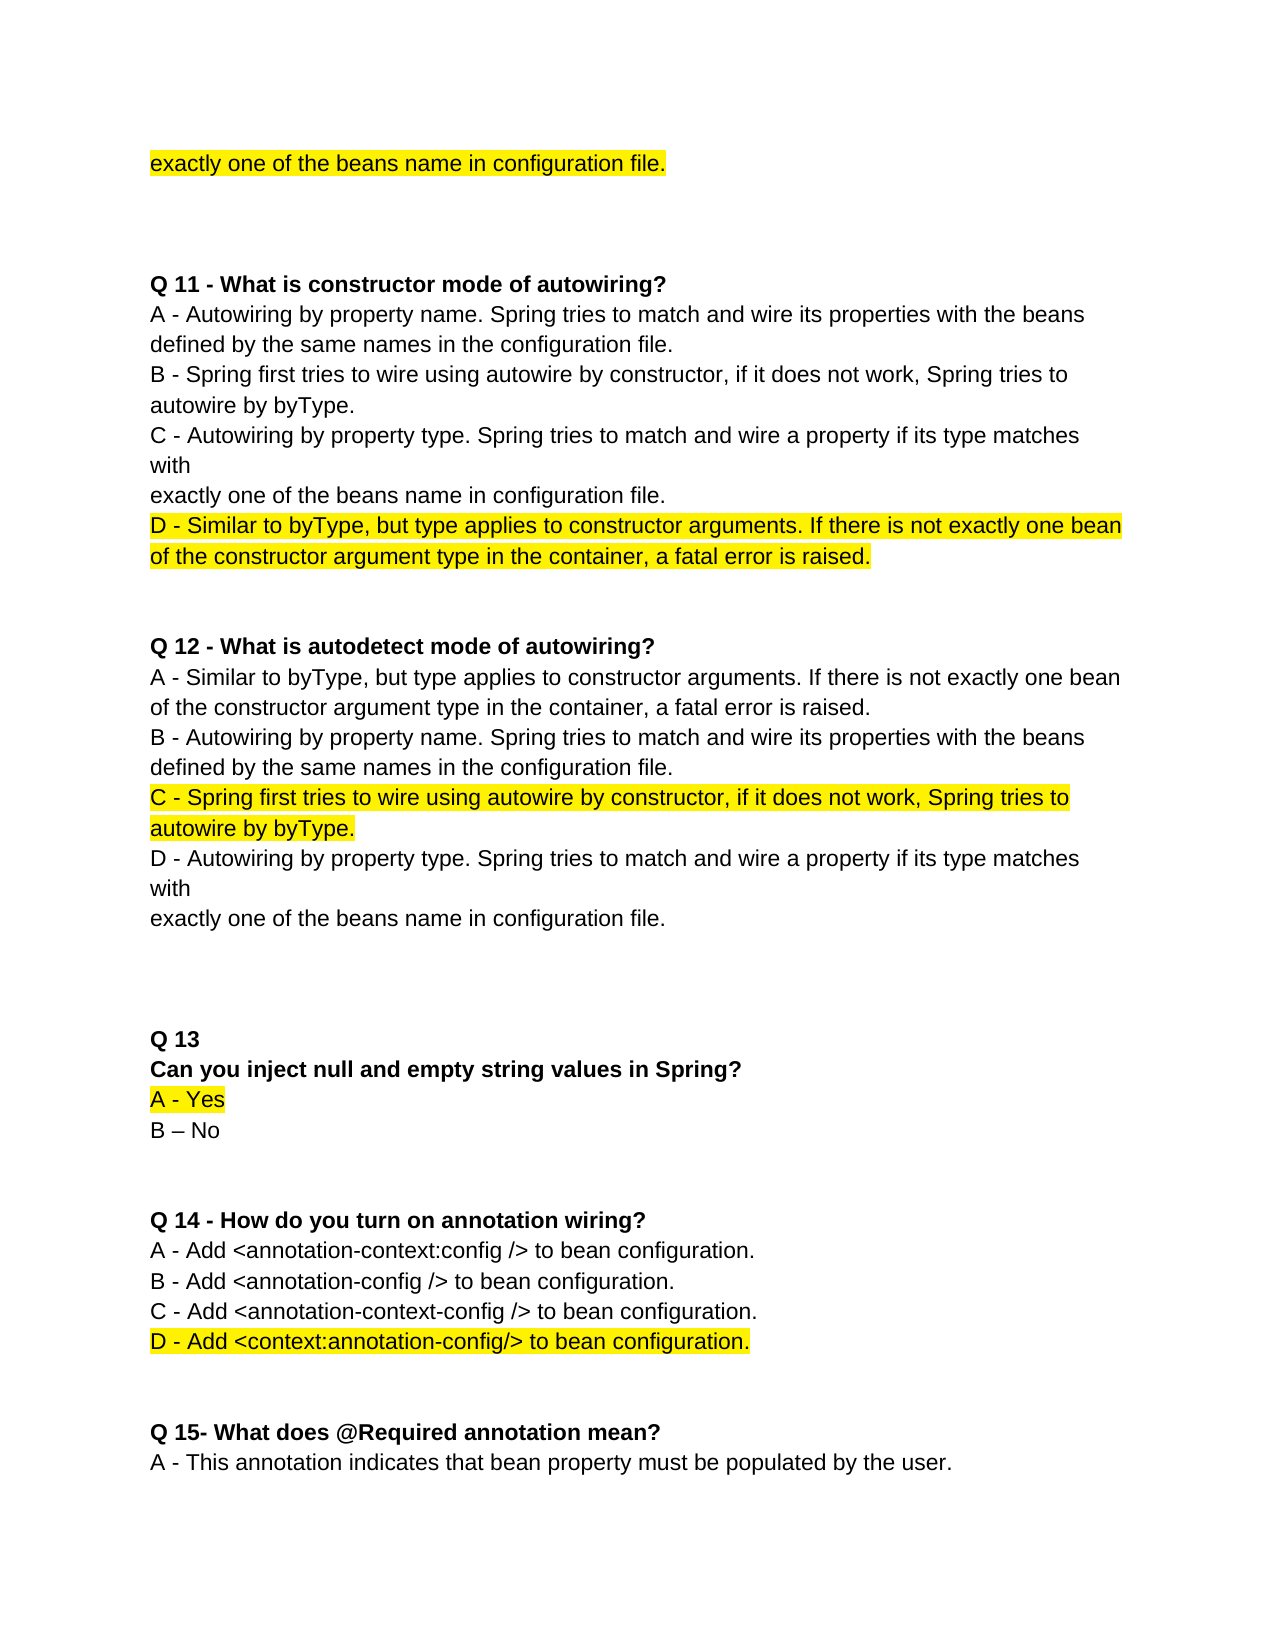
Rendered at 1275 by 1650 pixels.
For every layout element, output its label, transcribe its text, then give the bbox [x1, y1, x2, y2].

text D - Similar to byType, but type applies to constructor arguments. If there is not exactly one bean [150, 512, 1125, 539]
text Q 13 [150, 1026, 1125, 1052]
text of the constructor argument type in the container, a fatal error is raised. [150, 694, 1125, 720]
text autowire by byType. [150, 814, 1125, 841]
text of the constructor argument type in the container, a fatal error is raised. [150, 543, 1125, 569]
text autowire by byType. [150, 392, 1125, 418]
text Q 15- What does @Required annotation mean? [150, 1419, 1125, 1445]
text defined by the same names in the configuration file. [150, 331, 1125, 358]
text Can you inject null and empty string values in Spring? [150, 1056, 1125, 1083]
text C - Spring first tries to wire using autowire by constructor, if it does not work, Spring tries to [150, 784, 1125, 811]
text B - Spring first tries to wire using autowire by constructor, if it does not work, Spring tries to [150, 361, 1125, 388]
text D - Autowiring by property type. Spring tries to match and wire a property if its type matches with [150, 845, 1125, 901]
text A - Add <annotation-context:config /> to bean configuration. [150, 1237, 1125, 1264]
text B - Add <annotation-config /> to bean configuration. [150, 1268, 1125, 1294]
text D - Add <context:annotation-config/> to bean configuration. [150, 1328, 1125, 1354]
text B – No [150, 1117, 1125, 1143]
text A - Similar to byType, but type applies to constructor arguments. If there is not exactly one bean [150, 663, 1125, 690]
text exactly one of the beans name in configuration file. [150, 150, 1125, 176]
text defined by the same names in the configuration file. [150, 754, 1125, 781]
text B - Autowiring by property name. Spring tries to match and wire its properties with the beans [150, 724, 1125, 750]
text Q 11 - What is constructor mode of autowiring? [150, 271, 1125, 297]
text C - Add <annotation-context-config /> to bean configuration. [150, 1298, 1125, 1324]
text A - This annotation indicates that bean property must be populated by the user. [150, 1449, 1125, 1475]
text C - Autowiring by property type. Spring tries to match and wire a property if its type matches with [150, 422, 1125, 478]
text Q 14 - How do you turn on annotation wiring? [150, 1207, 1125, 1234]
text A - Yes [150, 1086, 1125, 1113]
text exactly one of the beans name in configuration file. [150, 905, 1125, 932]
text Q 12 - What is autodetect mode of autowiring? [150, 633, 1125, 660]
text A - Autowiring by property name. Spring tries to match and wire its properties with the beans [150, 301, 1125, 327]
text exactly one of the beans name in configuration file. [150, 482, 1125, 509]
